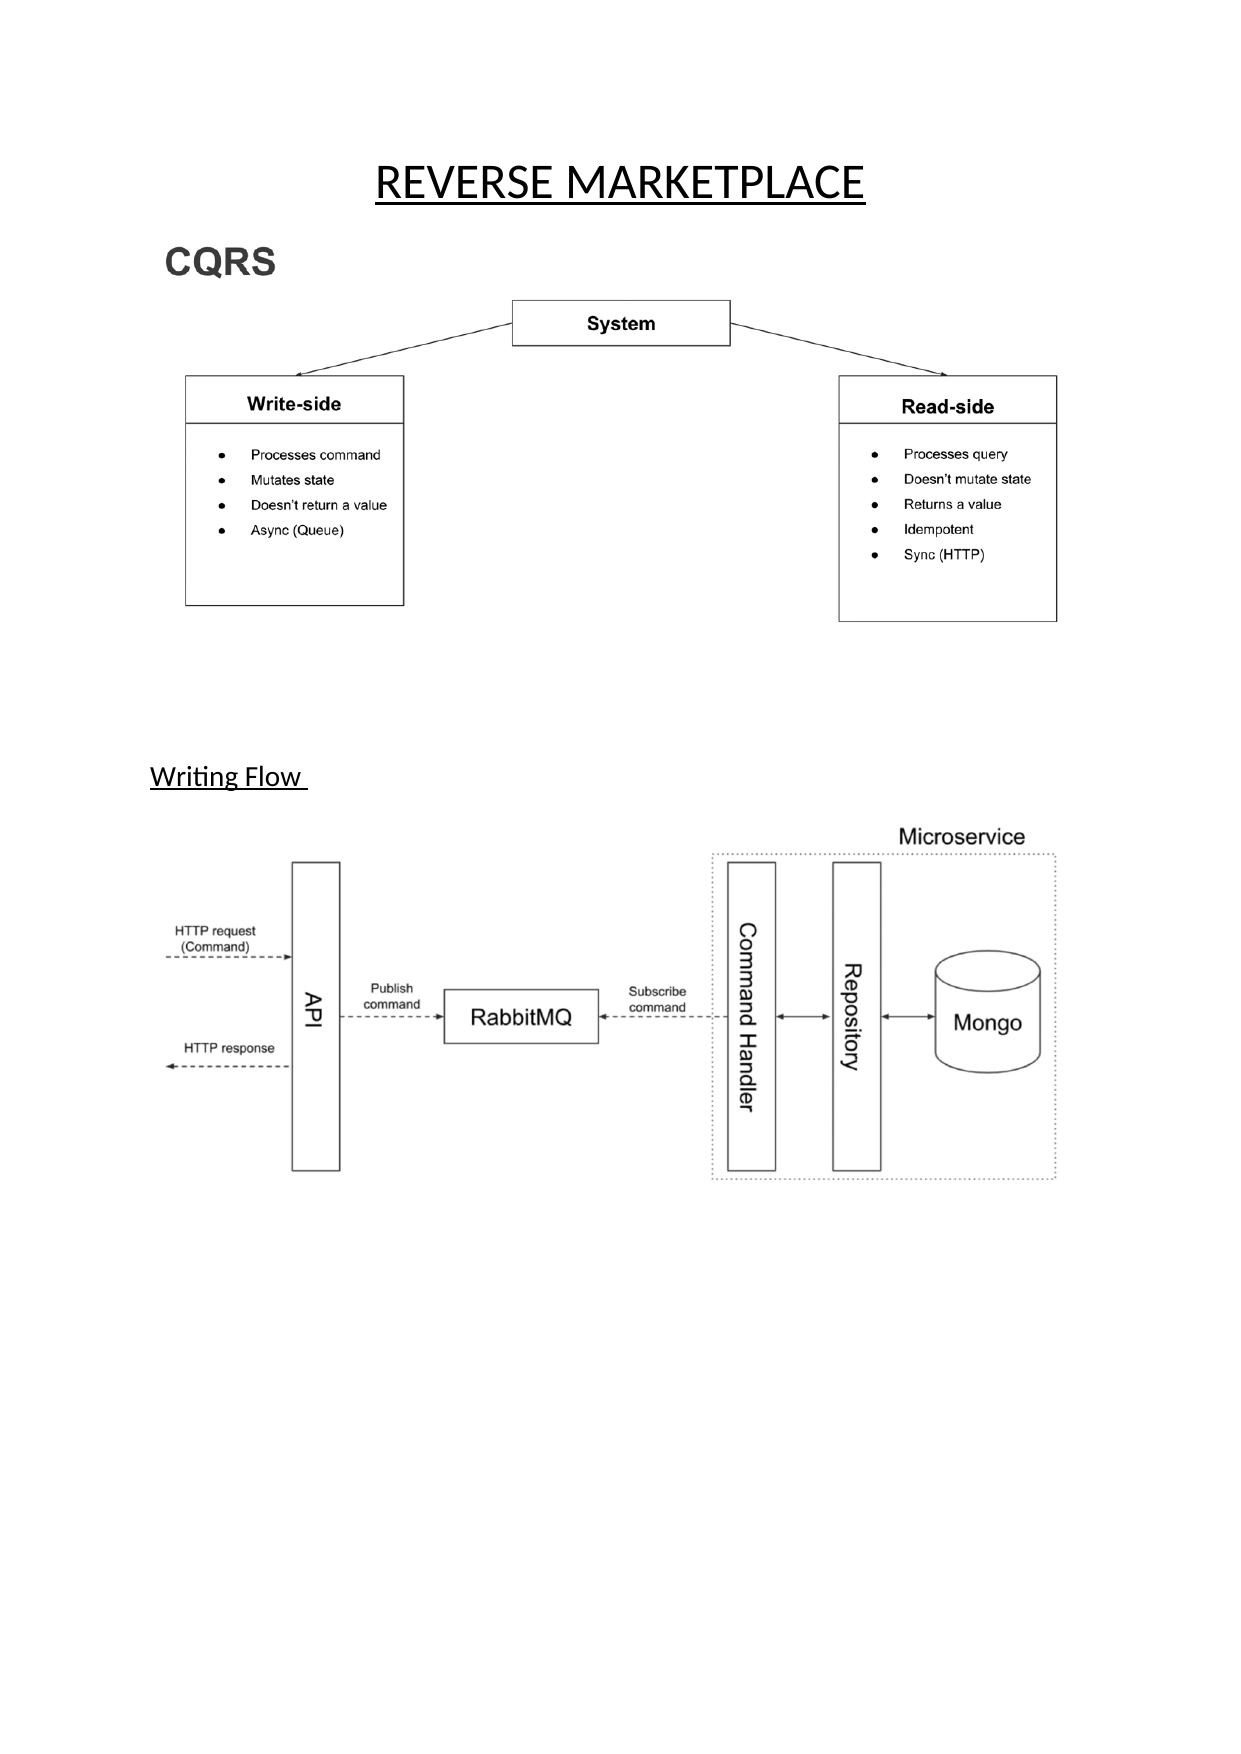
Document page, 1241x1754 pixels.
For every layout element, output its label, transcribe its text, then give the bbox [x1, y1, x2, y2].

text REVERSE MARKETPLACE [150, 150, 1090, 211]
text Writing Flow [150, 758, 1090, 793]
